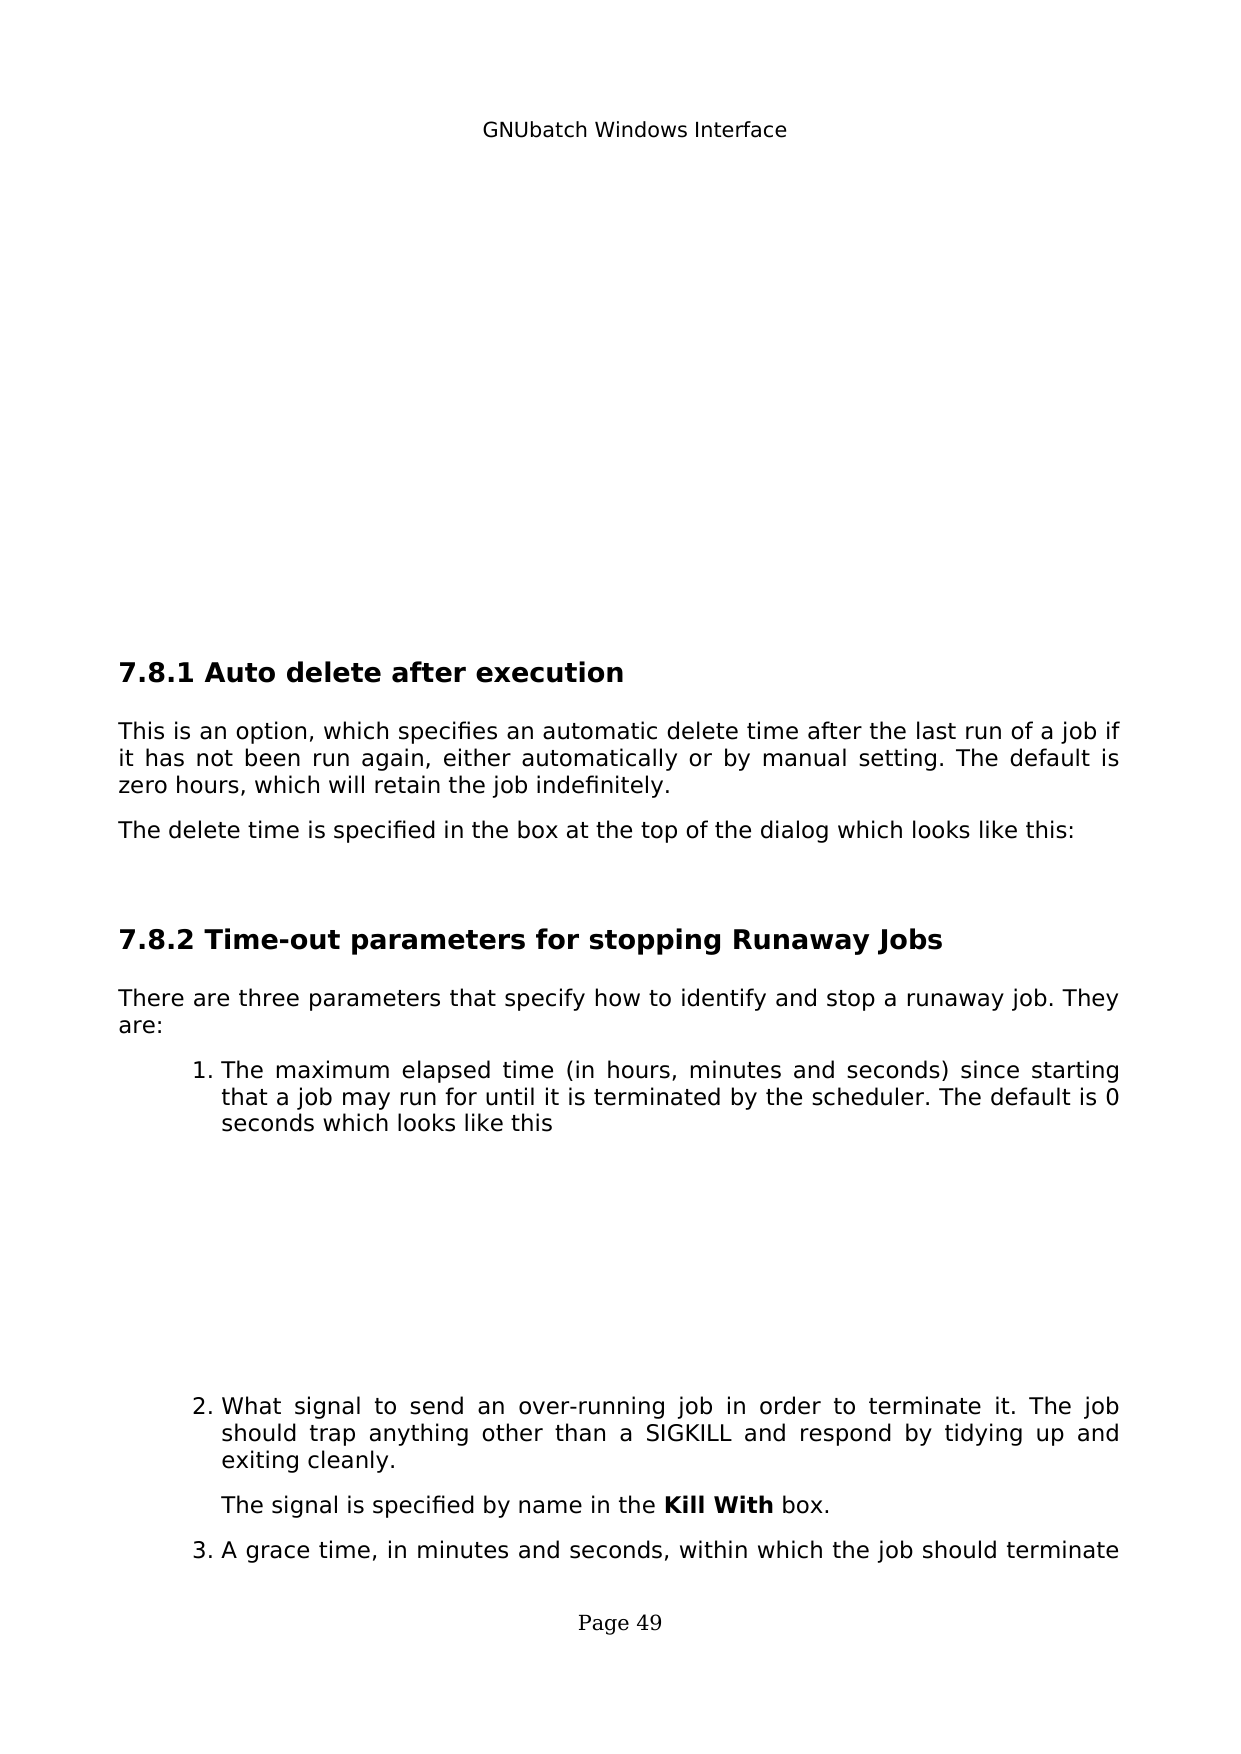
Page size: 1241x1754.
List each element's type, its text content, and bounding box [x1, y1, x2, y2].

text The delete time is specified in the box at the top of the dialog which looks like this: [118, 817, 1122, 844]
list A grace time, in minutes and seconds, within which the job should terminate [192, 1537, 1122, 1564]
text This is an option, which specifies an automatic delete time after the last run of a job if it has not been run again, either automatically or by manual setting. The default is zero hours, which will retain the job indefinitely. [118, 718, 1122, 799]
list The maximum elapsed time (in hours, minutes and seconds) since starting that a job may run for until it is terminated by the scheduler. The default is 0 seconds which looks like this [192, 1057, 1122, 1137]
subtitle Time-out parameters for stopping Runaway Jobs [118, 924, 1122, 956]
list The signal is specified by name in the Kill With box. [192, 1492, 1122, 1519]
subtitle Auto delete after execution [118, 658, 1122, 689]
list What signal to send an over-running job in order to terminate it. The job should trap anything other than a SIGKILL and respond by tidying up and exiting cleanly. [192, 1393, 1122, 1474]
text There are three parameters that specify how to identify and stop a runaway job. They are: [118, 985, 1122, 1039]
